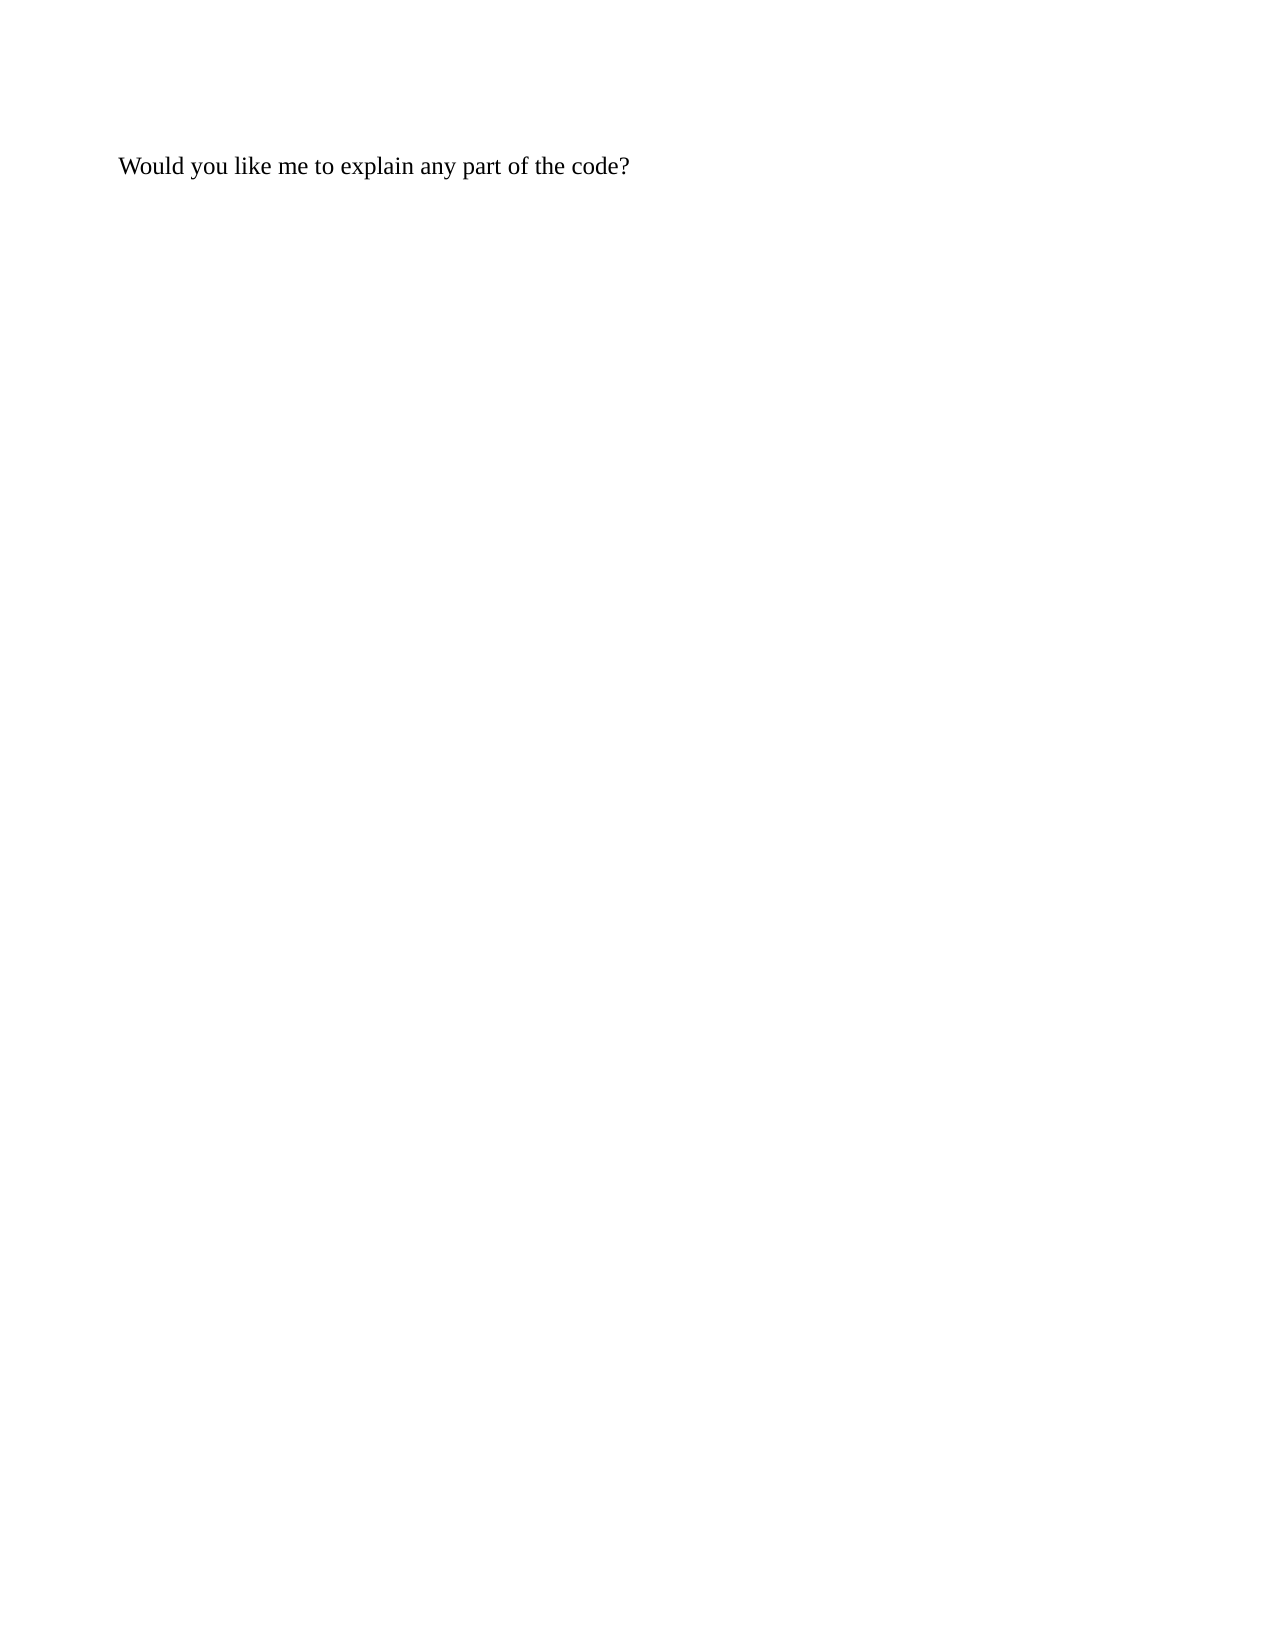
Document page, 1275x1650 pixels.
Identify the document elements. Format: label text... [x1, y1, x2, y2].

text Would you like me to explain any part of the code? [118, 118, 1157, 180]
